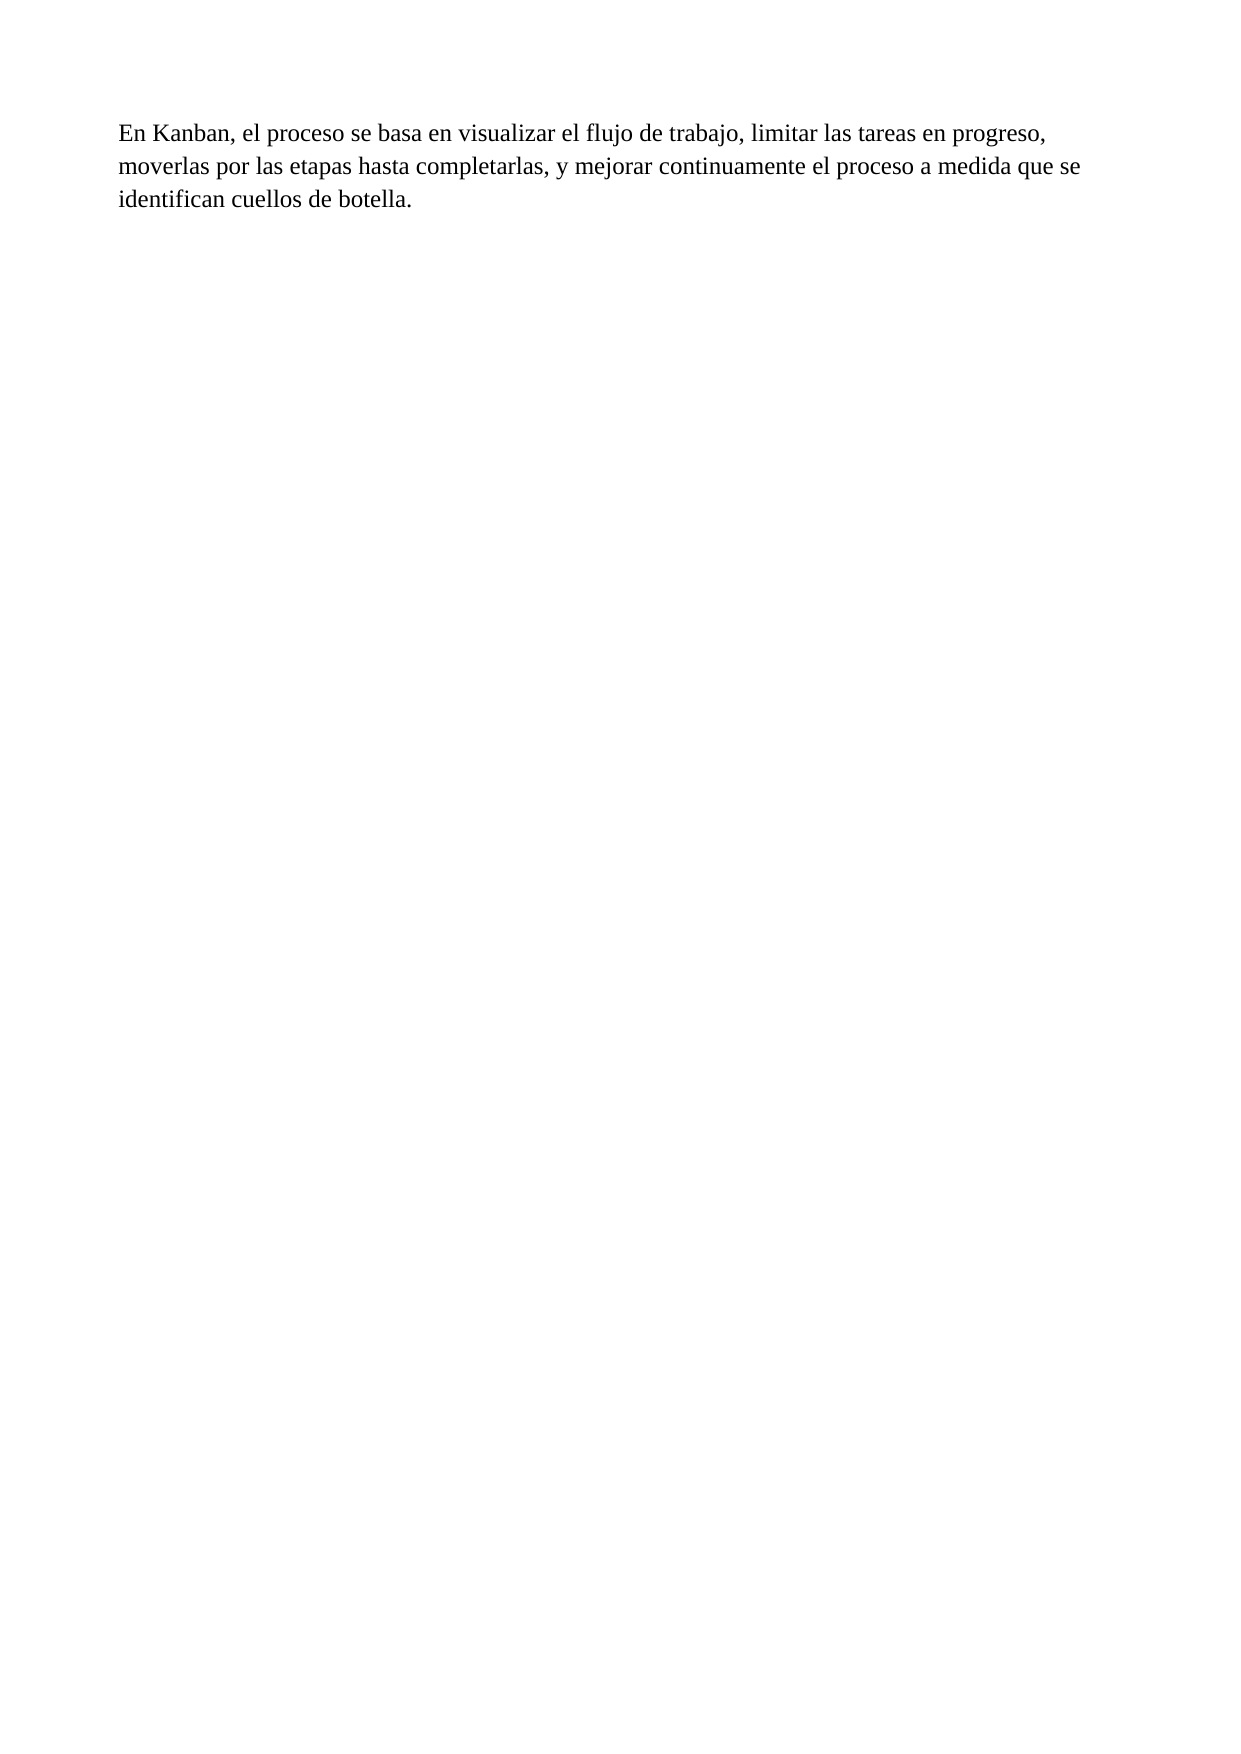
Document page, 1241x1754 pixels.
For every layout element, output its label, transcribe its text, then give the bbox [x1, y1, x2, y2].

text En Kanban, el proceso se basa en visualizar el flujo de trabajo, limitar las tareas en progreso, moverlas por las etapas hasta completarlas, y mejorar continuamente el proceso a medida que se identifican cuellos de botella. [118, 118, 1122, 213]
